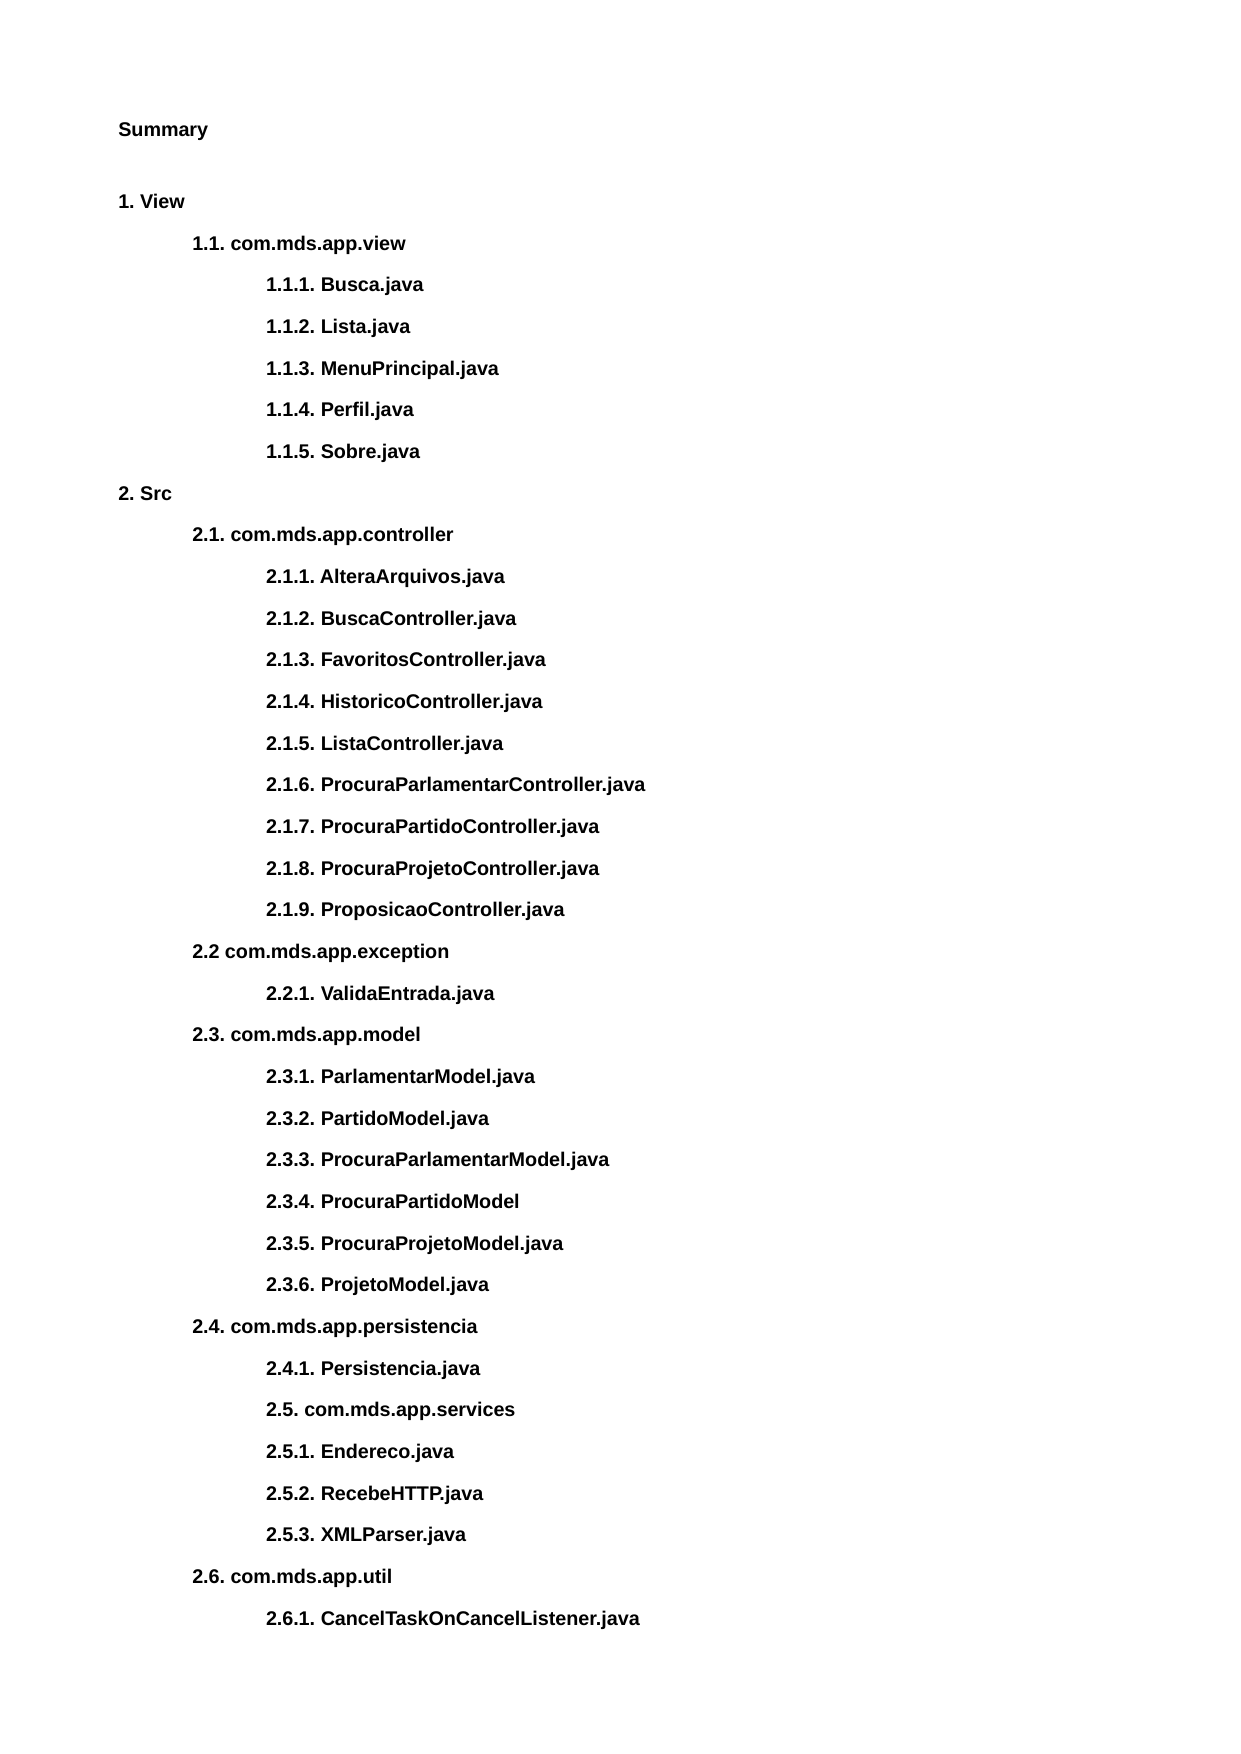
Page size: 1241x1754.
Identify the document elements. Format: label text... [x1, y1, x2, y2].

text 2.3. com.mds.app.model [118, 1023, 1122, 1046]
text 2.1.6. ProcuraParlamentarController.java [118, 773, 1122, 796]
text 1.1.1. Busca.java [118, 273, 1122, 296]
text 2.2.1. ValidaEntrada.java [118, 981, 1122, 1004]
text 2.3.1. ParlamentarModel.java [118, 1065, 1122, 1087]
text 2.1.9. ProposicaoController.java [118, 898, 1122, 921]
text 2.3.6. ProjetoModel.java [118, 1273, 1122, 1296]
text 1.1.5. Sobre.java [118, 440, 1122, 462]
text 1. View [118, 190, 1122, 212]
text 2. Src [118, 481, 1122, 504]
text 2.2 com.mds.app.exception [118, 940, 1122, 962]
text 2.1.1. AlteraArquivos.java [118, 565, 1122, 587]
text 2.4. com.mds.app.persistencia [118, 1315, 1122, 1337]
text 2.5. com.mds.app.services [118, 1398, 1122, 1421]
text 2.3.2. PartidoModel.java [118, 1106, 1122, 1129]
text 2.3.5. ProcuraProjetoModel.java [118, 1231, 1122, 1254]
text 1.1. com.mds.app.view [118, 231, 1122, 254]
text 2.5.3. XMLParser.java [118, 1523, 1122, 1546]
text 2.1.2. BuscaController.java [118, 606, 1122, 629]
text 1.1.3. MenuPrincipal.java [118, 356, 1122, 379]
text 2.3.3. ProcuraParlamentarModel.java [118, 1148, 1122, 1171]
text 2.3.4. ProcuraPartidoModel [118, 1190, 1122, 1212]
text 1.1.2. Lista.java [118, 315, 1122, 337]
text 2.1.5. ListaController.java [118, 731, 1122, 754]
text 2.1.4. HistoricoController.java [118, 690, 1122, 712]
text Summary [118, 118, 1122, 141]
text 2.1.8. ProcuraProjetoController.java [118, 856, 1122, 879]
text 1.1.4. Perfil.java [118, 398, 1122, 421]
text 2.5.1. Endereco.java [118, 1440, 1122, 1462]
text 2.1.7. ProcuraPartidoController.java [118, 815, 1122, 837]
text 2.1.3. FavoritosController.java [118, 648, 1122, 671]
text 2.1. com.mds.app.controller [118, 523, 1122, 546]
text 2.5.2. RecebeHTTP.java [118, 1481, 1122, 1504]
text 2.6. com.mds.app.util [118, 1565, 1122, 1587]
text 2.4.1. Persistencia.java [118, 1356, 1122, 1379]
text 2.6.1. CancelTaskOnCancelListener.java [118, 1606, 1122, 1629]
